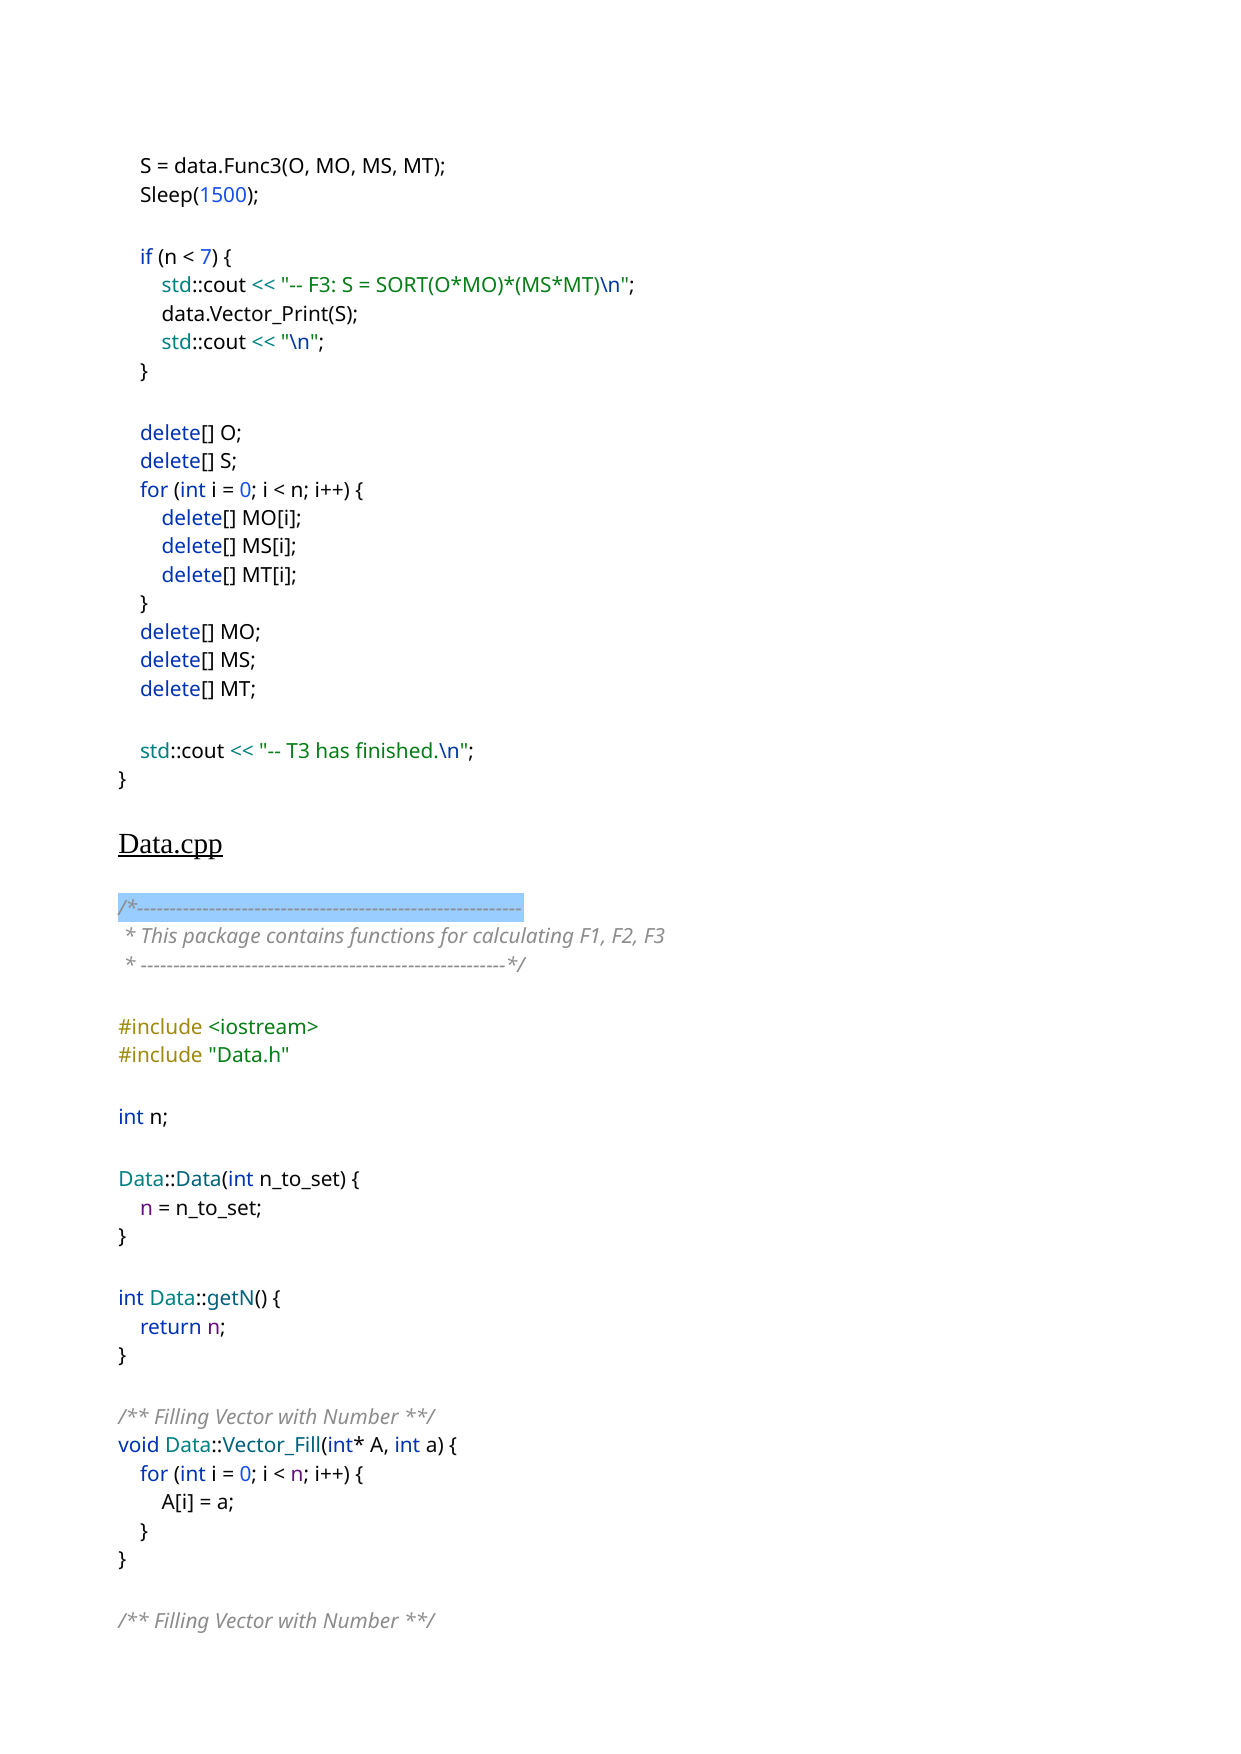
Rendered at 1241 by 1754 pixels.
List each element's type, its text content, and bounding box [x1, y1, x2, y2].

text Data.cpp [118, 826, 1122, 860]
text S = data.Func3(O, MO, MS, MT); Sleep(1500); if (n < 7) { std::cout << "-- F3: S = SORT(O*MO)*(MS*MT)\n"; data.Vector_Print(S); std::cout << "\n"; } delete[] O; delete[] S; for (int i = 0; i < n; i++) { delete[] MO[i]; delete[] MS[i]; delete[] MT[i]; } delete[] MO; delete[] MS; delete[] MT; std::cout << "-- T3 has finished.\n"; } [118, 118, 1122, 826]
text /*----------------------------------------------------------- * This package contains functions for calculating F1, F2, F3 * --------------------------------------------------------*/ #include <iostream> #include "Data.h" int n; Data::Data(int n_to_set) { n = n_to_set; } int Data::getN() { return n; } /** Filling Vector with Number **/ void Data::Vector_Fill(int* A, int a) { for (int i = 0; i < n; i++) { A[i] = a; } } /** Filling Vector with Number **/ [118, 893, 1122, 1635]
